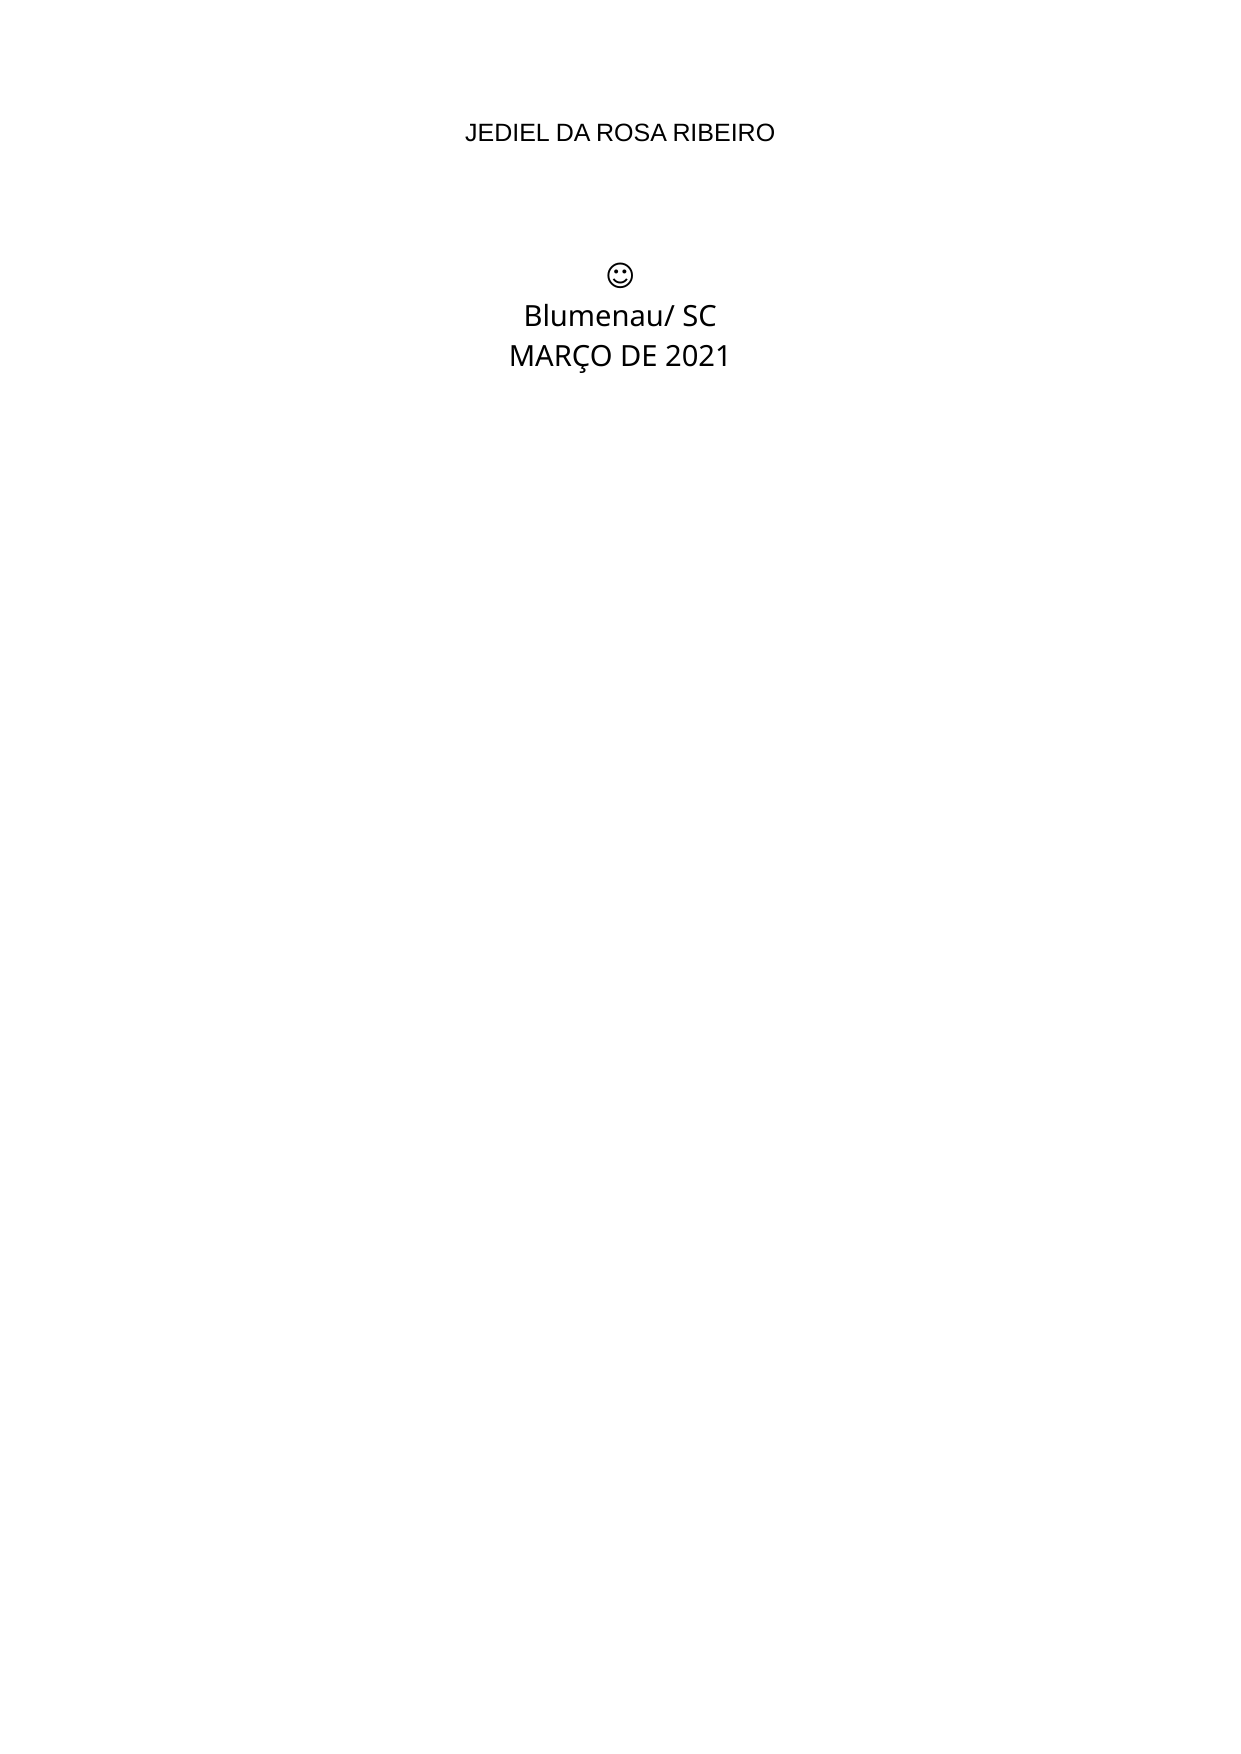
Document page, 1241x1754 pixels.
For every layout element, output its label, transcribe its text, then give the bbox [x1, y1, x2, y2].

text Blumenau/ SC [118, 295, 1122, 335]
text MARÇO DE 2021 [118, 335, 1122, 375]
text ☺ [118, 256, 1122, 295]
